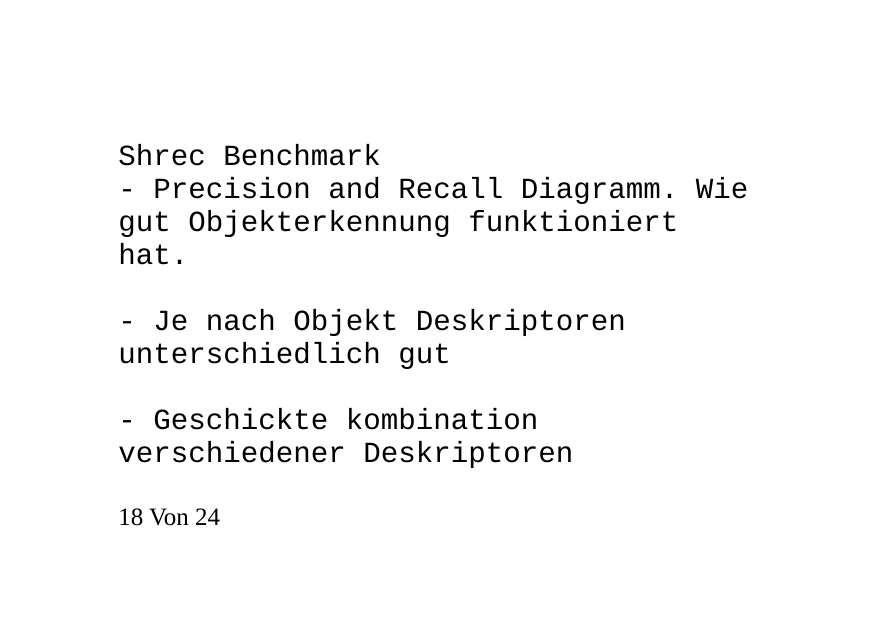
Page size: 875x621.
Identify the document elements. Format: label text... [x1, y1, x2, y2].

text - Precision and Recall Diagramm. Wie gut Objekterkennung funktioniert hat. [118, 174, 756, 273]
text - Geschickte kombination verschiedener Deskriptoren [118, 405, 756, 471]
text Shrec Benchmark [118, 141, 756, 174]
text - Je nach Objekt Deskriptoren unterschiedlich gut [118, 306, 756, 372]
